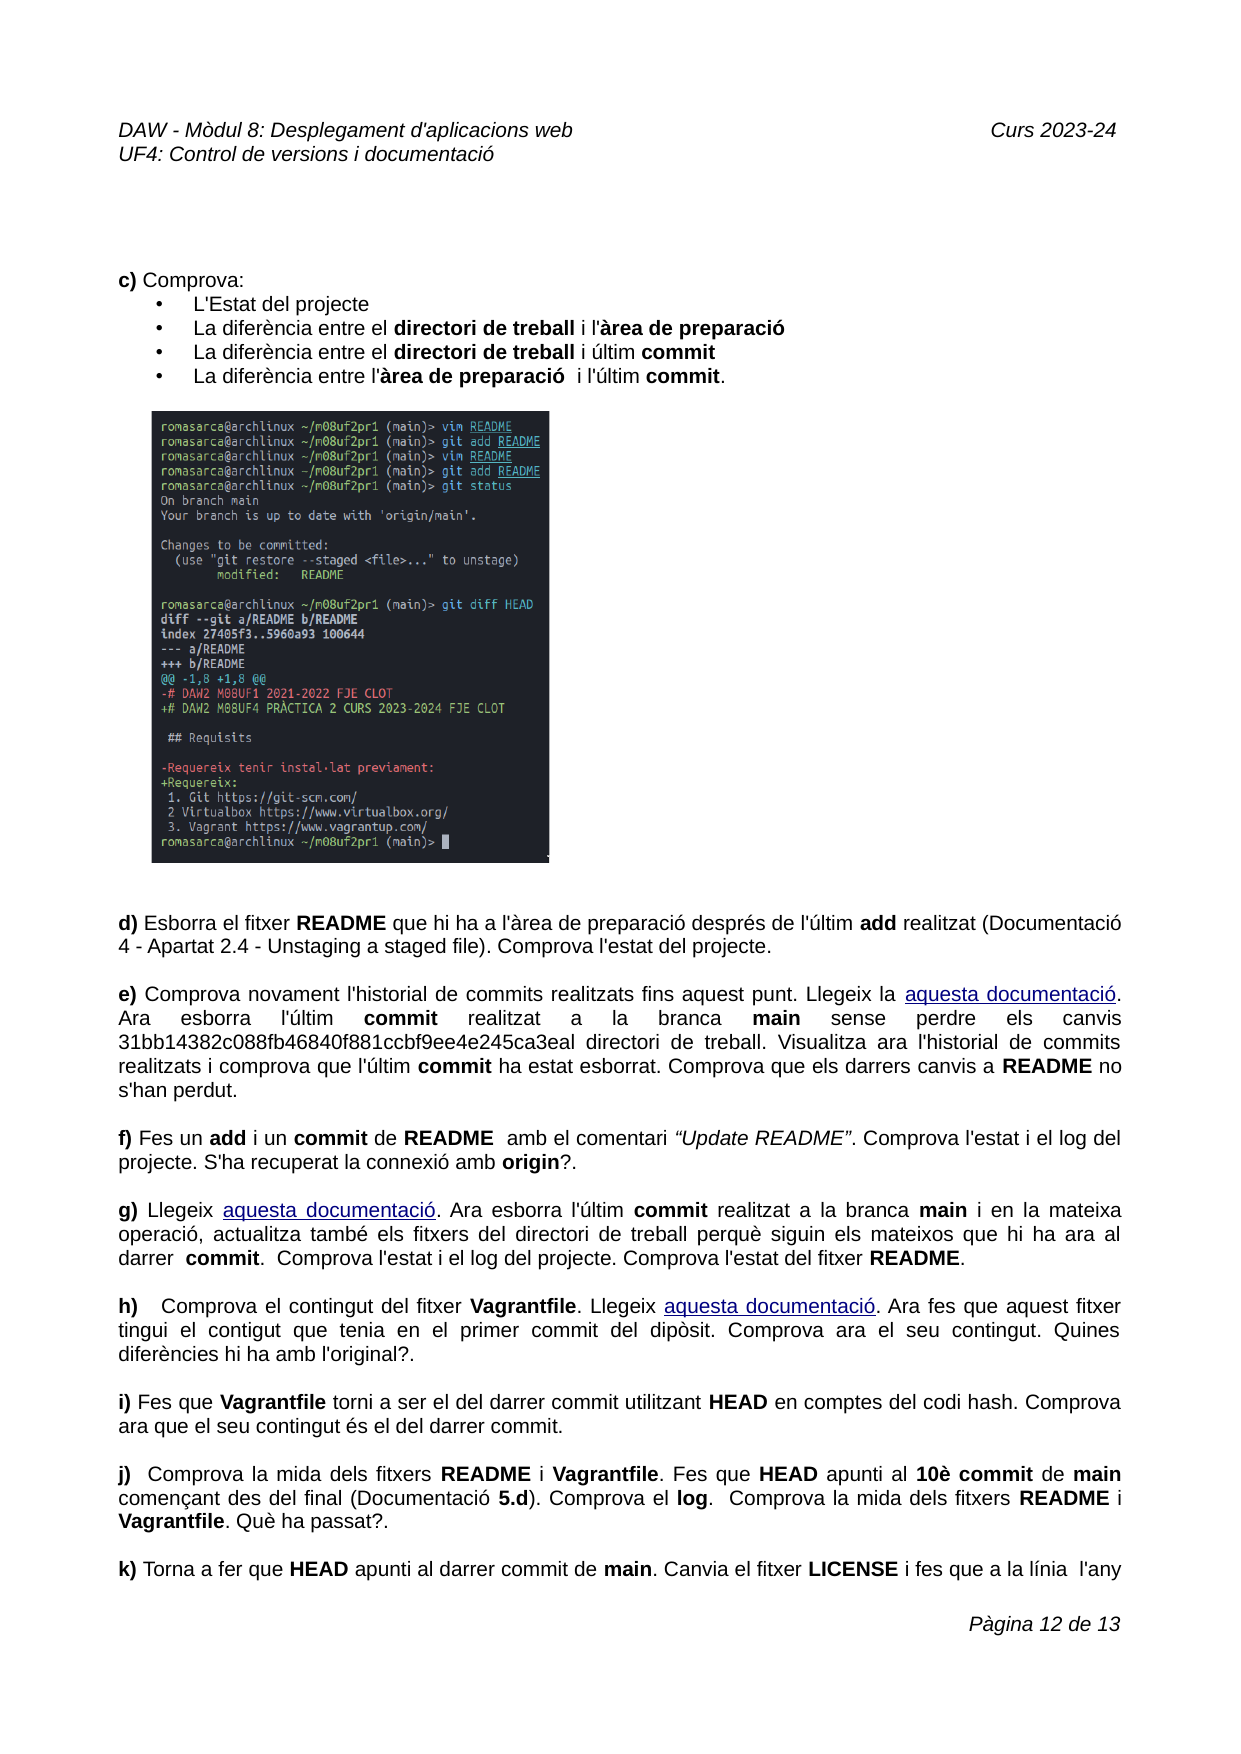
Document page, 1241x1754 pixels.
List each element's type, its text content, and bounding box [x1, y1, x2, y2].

text g) Llegeix aquesta documentació. Ara esborra l'últim commit realitzat a la branca main i en la mateixa operació, actualitza també els fitxers del directori de treball perquè siguin els mateixos que hi ha ara al darrer commit. Comprova l'estat i el log del projecte. Comprova l'estat del fitxer README. [118, 1198, 1122, 1270]
text i) Fes que Vagrantfile torni a ser el del darrer commit utilitzant HEAD en comptes del codi hash. Comprova ara que el seu contingut és el del darrer commit. [118, 1389, 1122, 1437]
list La diferència entre l'àrea de preparació i l'últim commit. [156, 363, 1122, 388]
list La diferència entre el directori de treball i l'àrea de preparació [156, 315, 1122, 339]
text c) Comprova: [118, 267, 1122, 291]
list L'Estat del projecte [156, 291, 1122, 315]
text j) Comprova la mida dels fitxers README i Vagrantfile. Fes que HEAD apunti al 10è commit de main començant des del final (Documentació 5.d). Comprova el log. Comprova la mida dels fitxers README i Vagrantfile. Què ha passat?. [118, 1461, 1122, 1533]
text k) Torna a fer que HEAD apunti al darrer commit de main. Canvia el fitxer LICENSE i fes que a la línia l'any [118, 1557, 1122, 1581]
picture [151, 411, 550, 863]
text f) Fes un add i un commit de README amb el comentari “Update README”. Comprova l'estat i el log del projecte. S'ha recuperat la connexió amb origin?. [118, 1126, 1122, 1174]
text d) Esborra el fitxer README que hi ha a l'àrea de preparació després de l'últim add realitzat (Documentació 4 - Apartat 2.4 - Unstaging a staged file). Comprova l'estat del projecte. [118, 910, 1122, 958]
text e) Comprova novament l'historial de commits realitzats fins aquest punt. Llegeix la aquesta documentació. Ara esborra l'últim commit realitzat a la branca main sense perdre els canvis 31bb14382c088fb46840f881ccbf9ee4e245ca3eal directori de treball. Visualitza ara l'historial de commits realitzats i comprova que l'últim commit ha estat esborrat. Comprova que els darrers canvis a README no s'han perdut. [118, 982, 1122, 1102]
text h) Comprova el contingut del fitxer Vagrantfile. Llegeix aquesta documentació. Ara fes que aquest fitxer tingui el contigut que tenia en el primer commit del dipòsit. Comprova ara el seu contingut. Quines diferències hi ha amb l'original?. [118, 1294, 1122, 1366]
list La diferència entre el directori de treball i últim commit [156, 339, 1122, 363]
